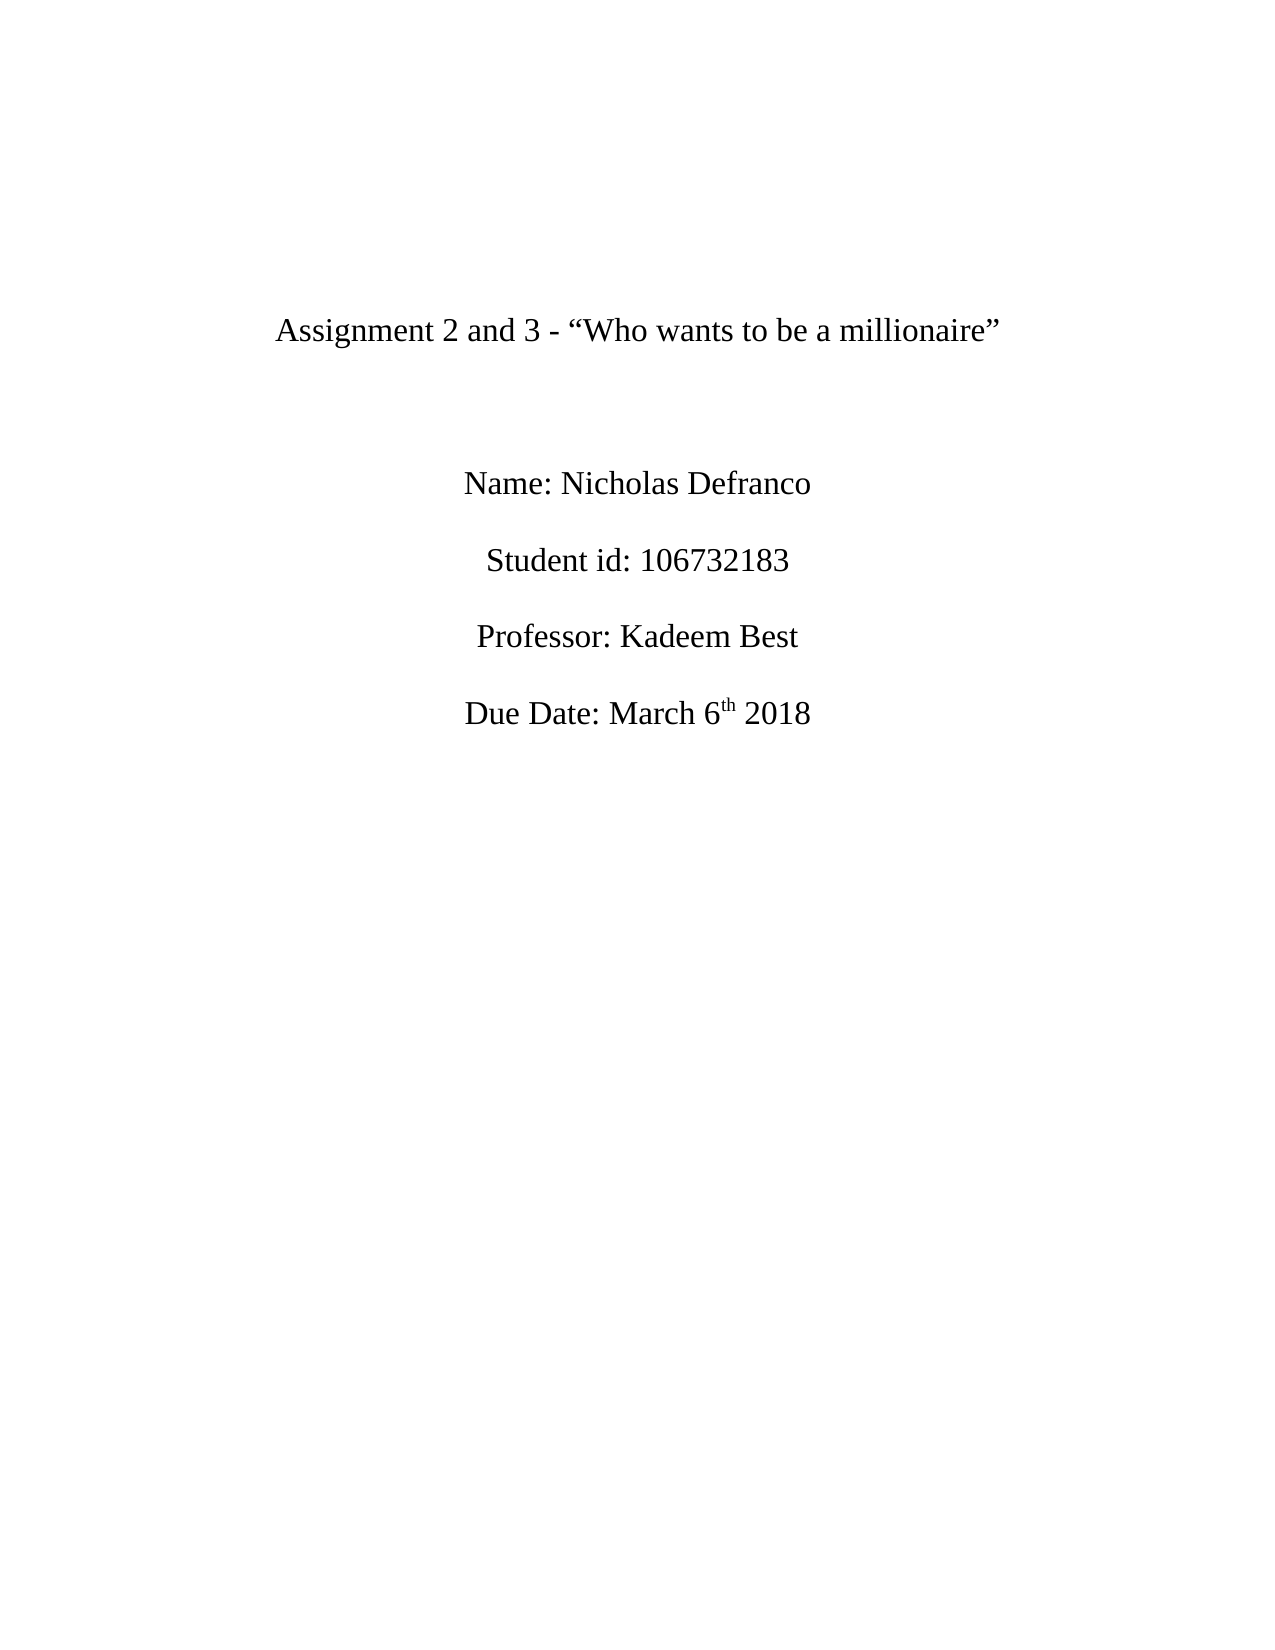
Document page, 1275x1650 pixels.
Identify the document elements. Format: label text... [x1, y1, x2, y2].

text Name: Nicholas Defranco [118, 463, 1157, 501]
text Professor: Kadeem Best [118, 616, 1157, 655]
text Due Date: March 6th 2018 [118, 693, 1157, 731]
text Student id: 106732183 [118, 540, 1157, 578]
text Assignment 2 and 3 - “Who wants to be a millionaire” [118, 310, 1157, 348]
